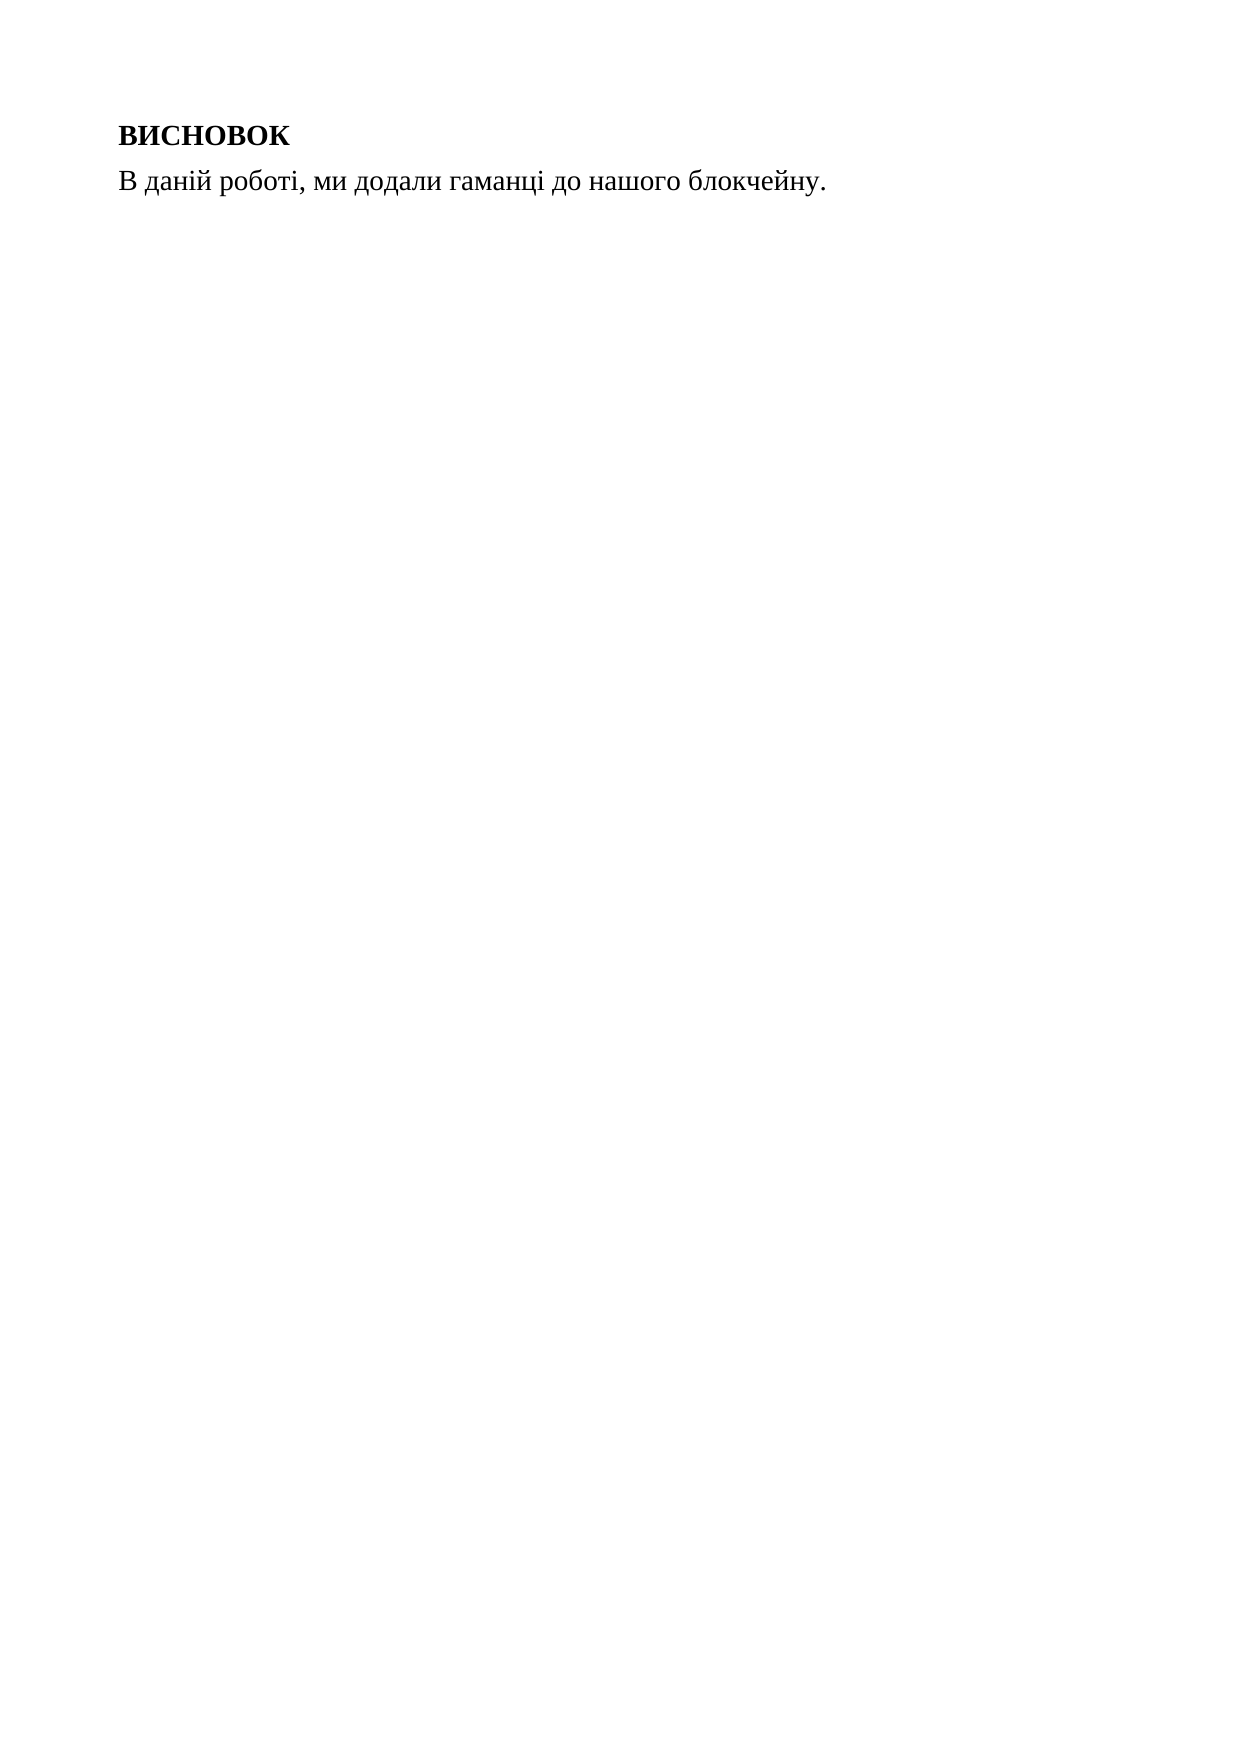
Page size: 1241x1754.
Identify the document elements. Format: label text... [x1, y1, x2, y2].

text ВИСНОВОК [118, 118, 1122, 152]
text В даній роботі, ми додали гаманці до нашого блокчейну. [118, 163, 1122, 197]
